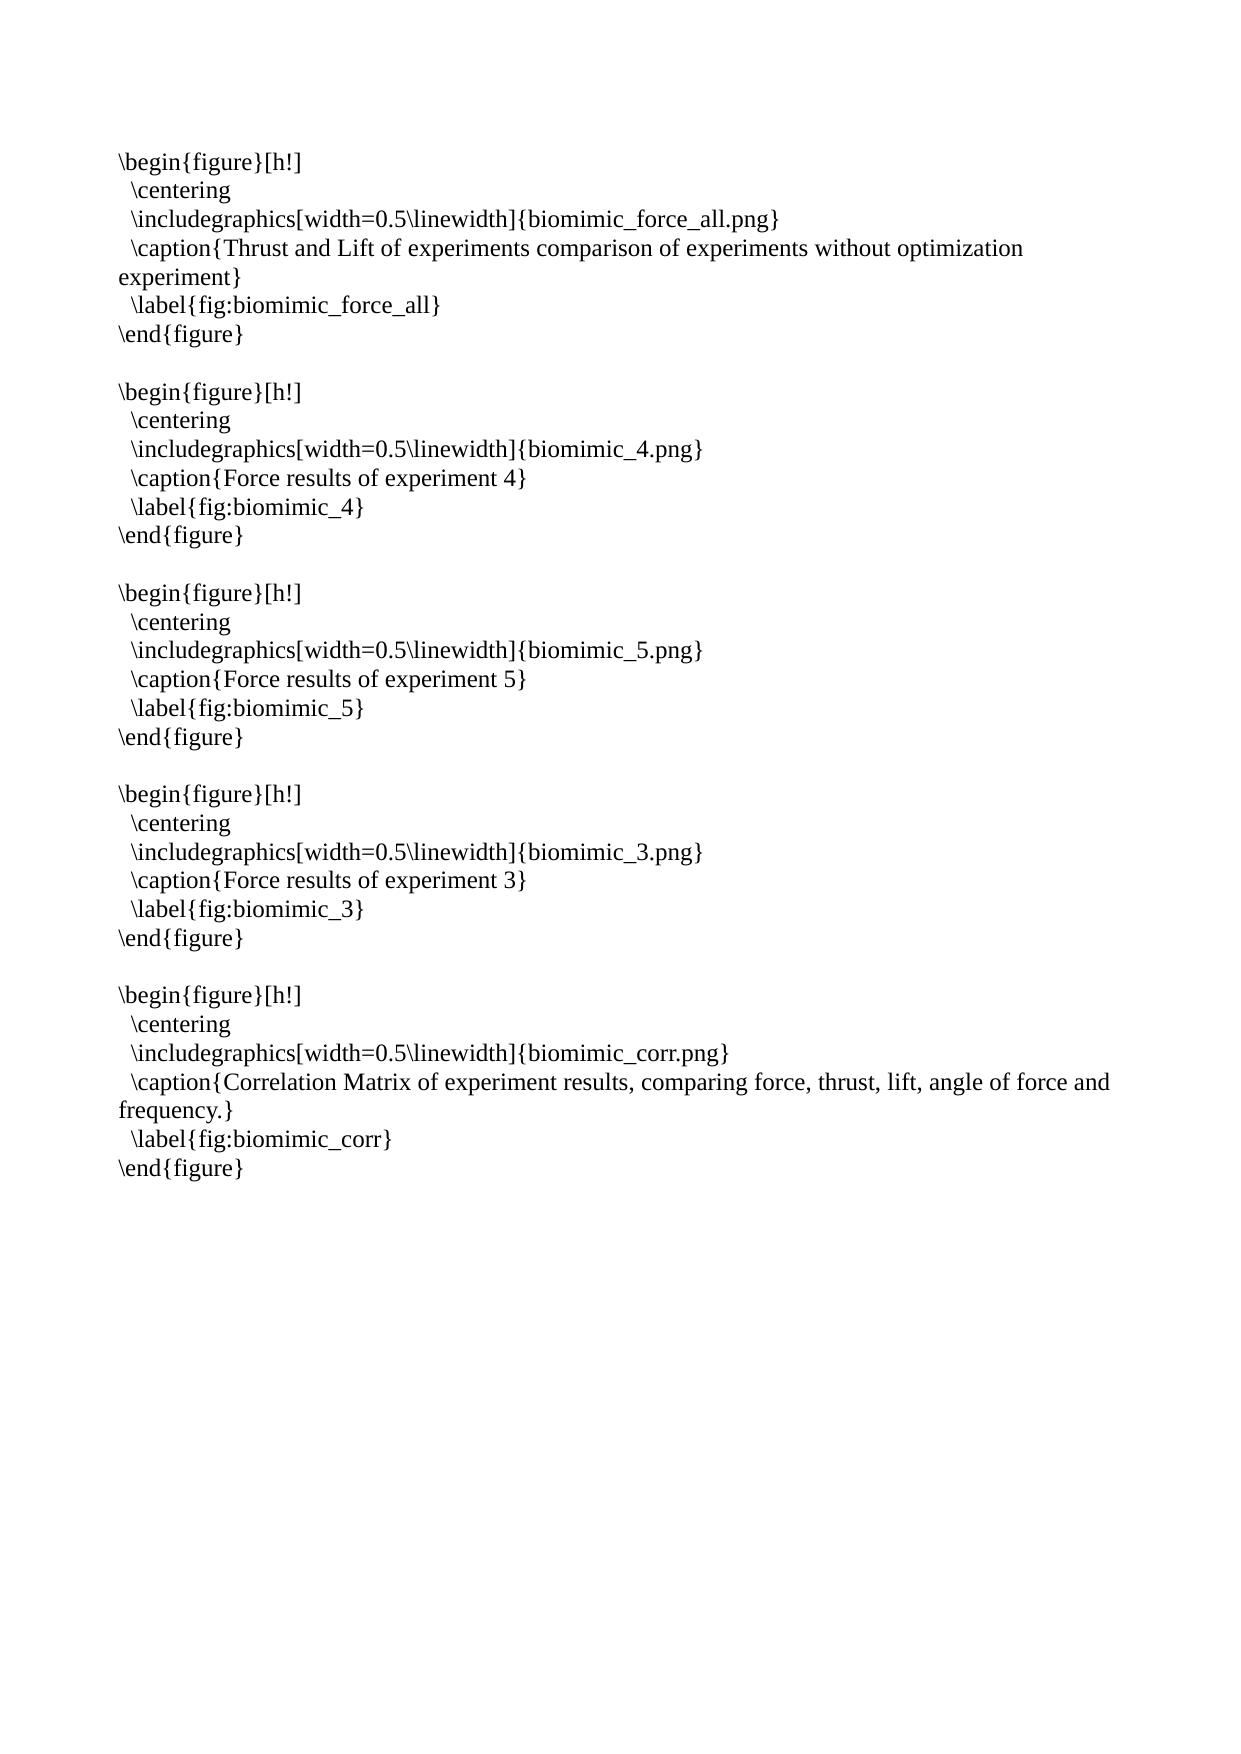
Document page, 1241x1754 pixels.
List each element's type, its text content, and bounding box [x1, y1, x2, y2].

text \includegraphics[width=0.5\linewidth]{biomimic_force_all.png} [118, 204, 1122, 233]
text \label{fig:biomimic_4} [118, 492, 1122, 521]
text \label{fig:biomimic_3} [118, 894, 1122, 923]
text \includegraphics[width=0.5\linewidth]{biomimic_corr.png} [118, 1038, 1122, 1067]
text \centering [118, 808, 1122, 837]
text \includegraphics[width=0.5\linewidth]{biomimic_5.png} [118, 636, 1122, 664]
text \label{fig:biomimic_corr} [118, 1124, 1122, 1153]
text \caption{Force results of experiment 4} [118, 463, 1122, 492]
text \end{figure} [118, 923, 1122, 952]
text \centering [118, 176, 1122, 204]
text \end{figure} [118, 521, 1122, 549]
text \label{fig:biomimic_5} [118, 693, 1122, 722]
text \centering [118, 1009, 1122, 1038]
text \caption{Force results of experiment 3} [118, 866, 1122, 894]
text \end{figure} [118, 722, 1122, 751]
text \label{fig:biomimic_force_all} [118, 291, 1122, 319]
text \begin{figure}[h!] [118, 779, 1122, 808]
text \centering [118, 406, 1122, 434]
text \begin{figure}[h!] [118, 578, 1122, 607]
text \includegraphics[width=0.5\linewidth]{biomimic_4.png} [118, 434, 1122, 463]
text \begin{figure}[h!] [118, 147, 1122, 176]
text \centering [118, 607, 1122, 636]
text \begin{figure}[h!] [118, 981, 1122, 1009]
text \end{figure} [118, 1153, 1122, 1182]
text \end{figure} [118, 319, 1122, 348]
text \includegraphics[width=0.5\linewidth]{biomimic_3.png} [118, 837, 1122, 866]
text \caption{Correlation Matrix of experiment results, comparing force, thrust, lift, angle of force and frequency.} [118, 1067, 1122, 1124]
text \caption{Thrust and Lift of experiments comparison of experiments without optimization experiment} [118, 233, 1122, 291]
text \begin{figure}[h!] [118, 377, 1122, 406]
text \caption{Force results of experiment 5} [118, 664, 1122, 693]
